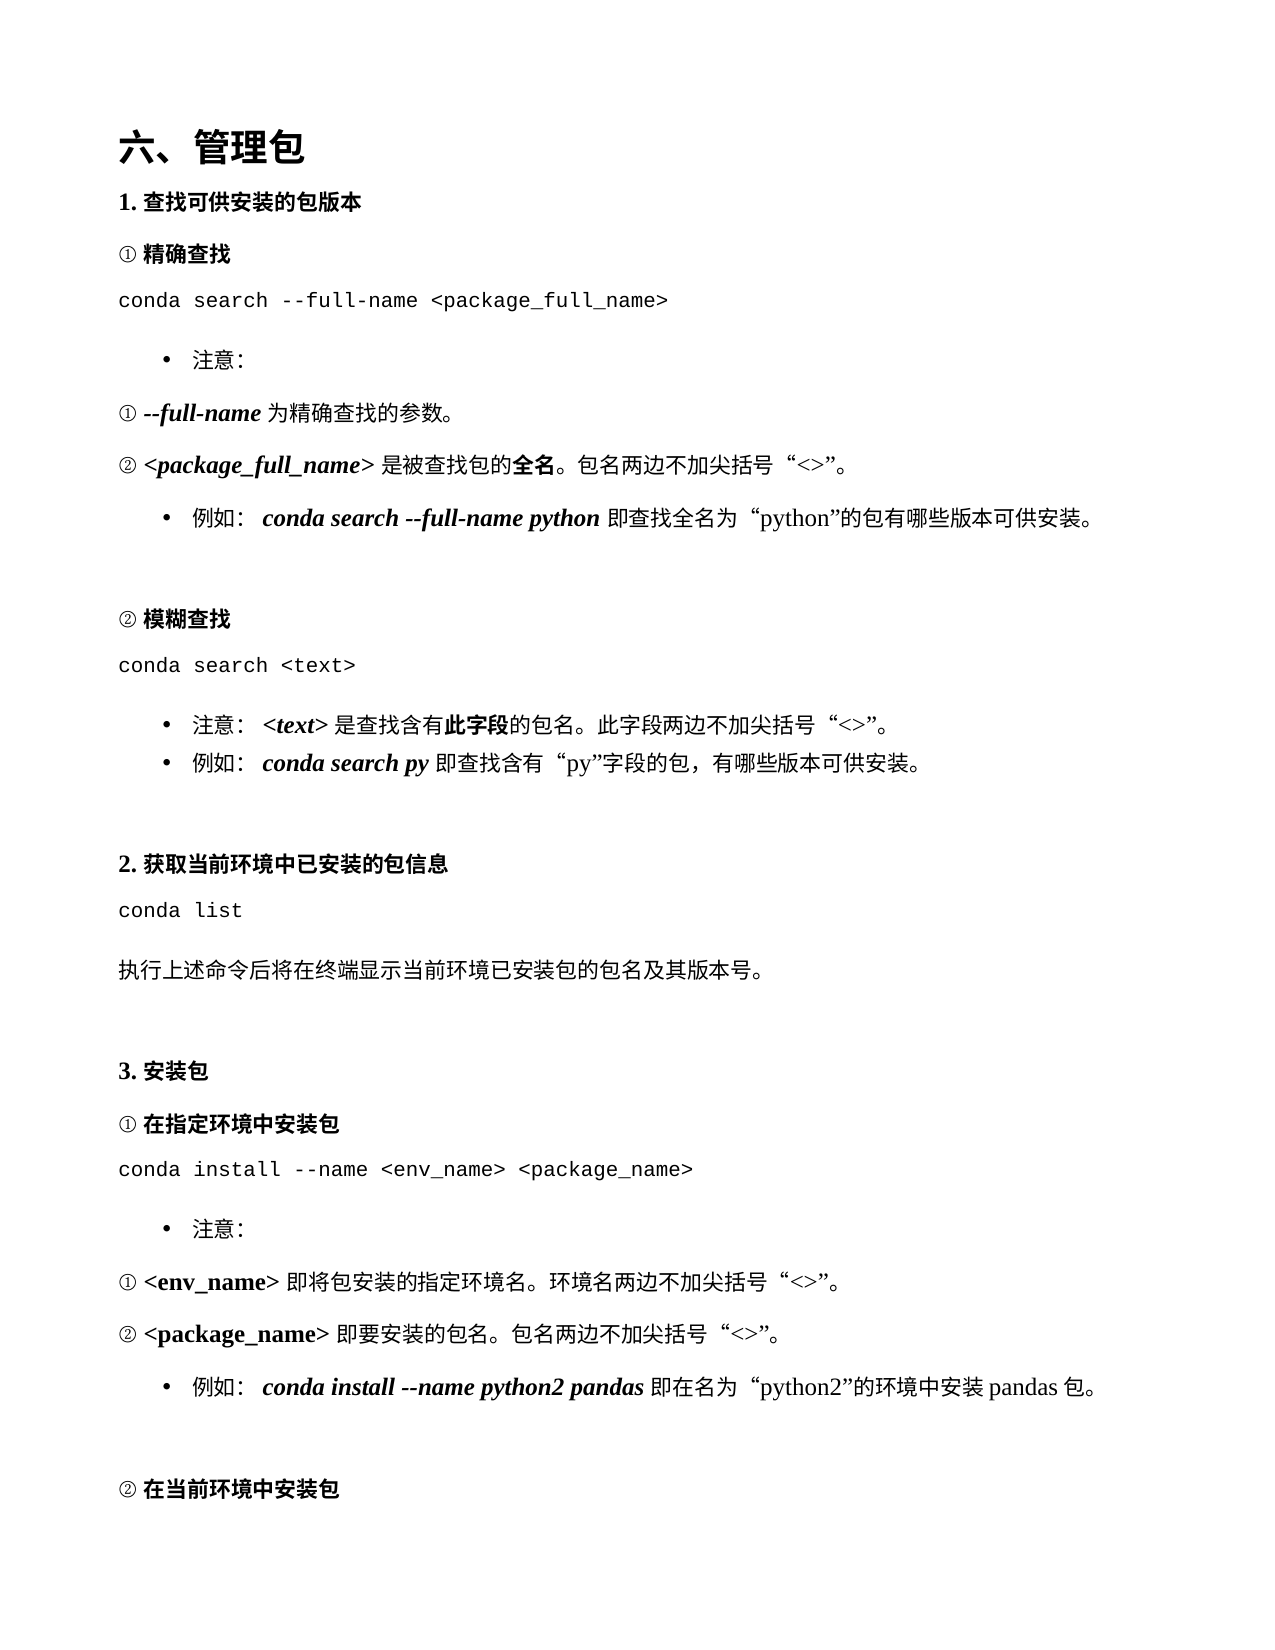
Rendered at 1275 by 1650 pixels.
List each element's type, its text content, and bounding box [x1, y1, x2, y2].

text 3. 安装包 [118, 1054, 1157, 1086]
list 注意： <text> 是查找含有此字段的包名。此字段两边不加尖括号“<>”。 [162, 708, 1157, 739]
text ① --full-name 为精确查找的参数。 [118, 396, 1157, 427]
list 注意： [162, 343, 1157, 375]
list 例如： conda search py 即查找含有“py”字段的包，有哪些版本可供安装。 [162, 746, 1157, 777]
text conda search --full-name <package_full_name> [118, 290, 1157, 313]
text conda list [118, 900, 1157, 923]
text 1. 查找可供安装的包版本 [118, 185, 1157, 217]
text 执行上述命令后将在终端显示当前环境已安装包的包名及其版本号。 [118, 953, 1157, 984]
text conda search <text> [118, 654, 1157, 678]
text 2. 获取当前环境中已安装的包信息 [118, 847, 1157, 879]
text conda install --name <env_name> <package_name> [118, 1159, 1157, 1183]
list 例如： conda install --name python2 pandas 即在名为“python2”的环境中安装pandas包。 [162, 1370, 1157, 1402]
text ② <package_name> 即要安装的包名。包名两边不加尖括号“<>”。 [118, 1317, 1157, 1349]
text ② <package_full_name> 是被查找包的全名。包名两边不加尖括号“<>”。 [118, 448, 1157, 480]
text ① <env_name> 即将包安装的指定环境名。环境名两边不加尖括号“<>”。 [118, 1265, 1157, 1297]
subtitle 六、管理包 [118, 118, 1157, 172]
list 例如： conda search --full-name python 即查找全名为“python”的包有哪些版本可供安装。 [162, 501, 1157, 532]
text ① 在指定环境中安装包 [118, 1107, 1157, 1138]
text ② 在当前环境中安装包 [118, 1472, 1157, 1503]
text ① 精确查找 [118, 237, 1157, 269]
text ② 模糊查找 [118, 602, 1157, 634]
list 注意： [162, 1212, 1157, 1244]
